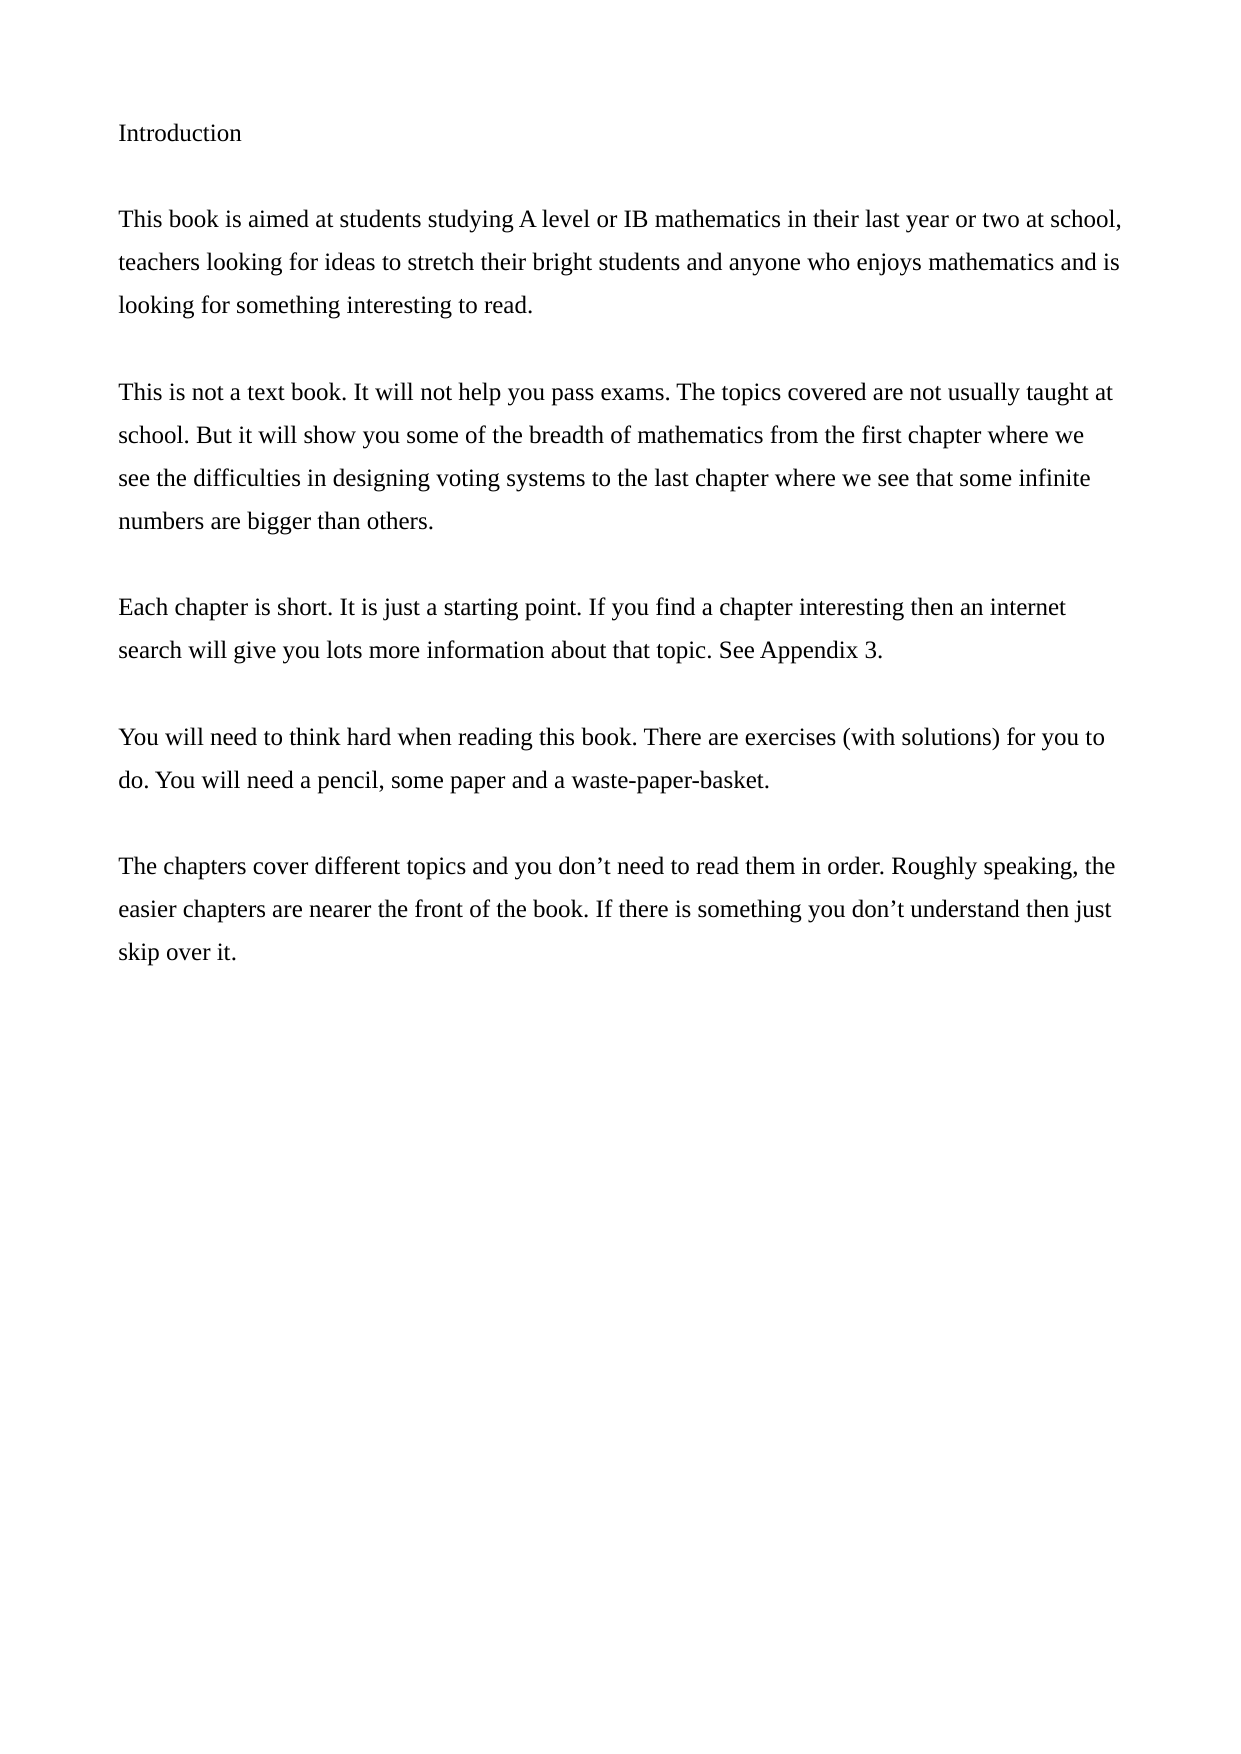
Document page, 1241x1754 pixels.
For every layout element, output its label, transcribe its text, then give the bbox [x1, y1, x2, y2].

text This is not a text book. It will not help you pass exams. The topics covered are not usually taught at school. But it will show you some of the breadth of mathematics from the first chapter where we see the difficulties in designing voting systems to the last chapter where we see that some infinite numbers are bigger than others. [118, 377, 1122, 535]
text Each chapter is short. It is just a starting point. If you find a chapter interesting then an internet search will give you lots more information about that topic. See Appendix 3. [118, 592, 1122, 664]
text The chapters cover different topics and you don’t need to read them in order. Roughly speaking, the easier chapters are nearer the front of the book. If there is something you don’t understand then just skip over it. [118, 851, 1122, 966]
text You will need to think hard when reading this book. There are exercises (with solutions) for you to do. You will need a pencil, some paper and a waste-paper-basket. [118, 722, 1122, 794]
text This book is aimed at students studying A level or IB mathematics in their last year or two at school, teachers looking for ideas to stretch their bright students and anyone who enjoys mathematics and is looking for something interesting to read. [118, 204, 1122, 319]
text Introduction [118, 118, 1122, 147]
